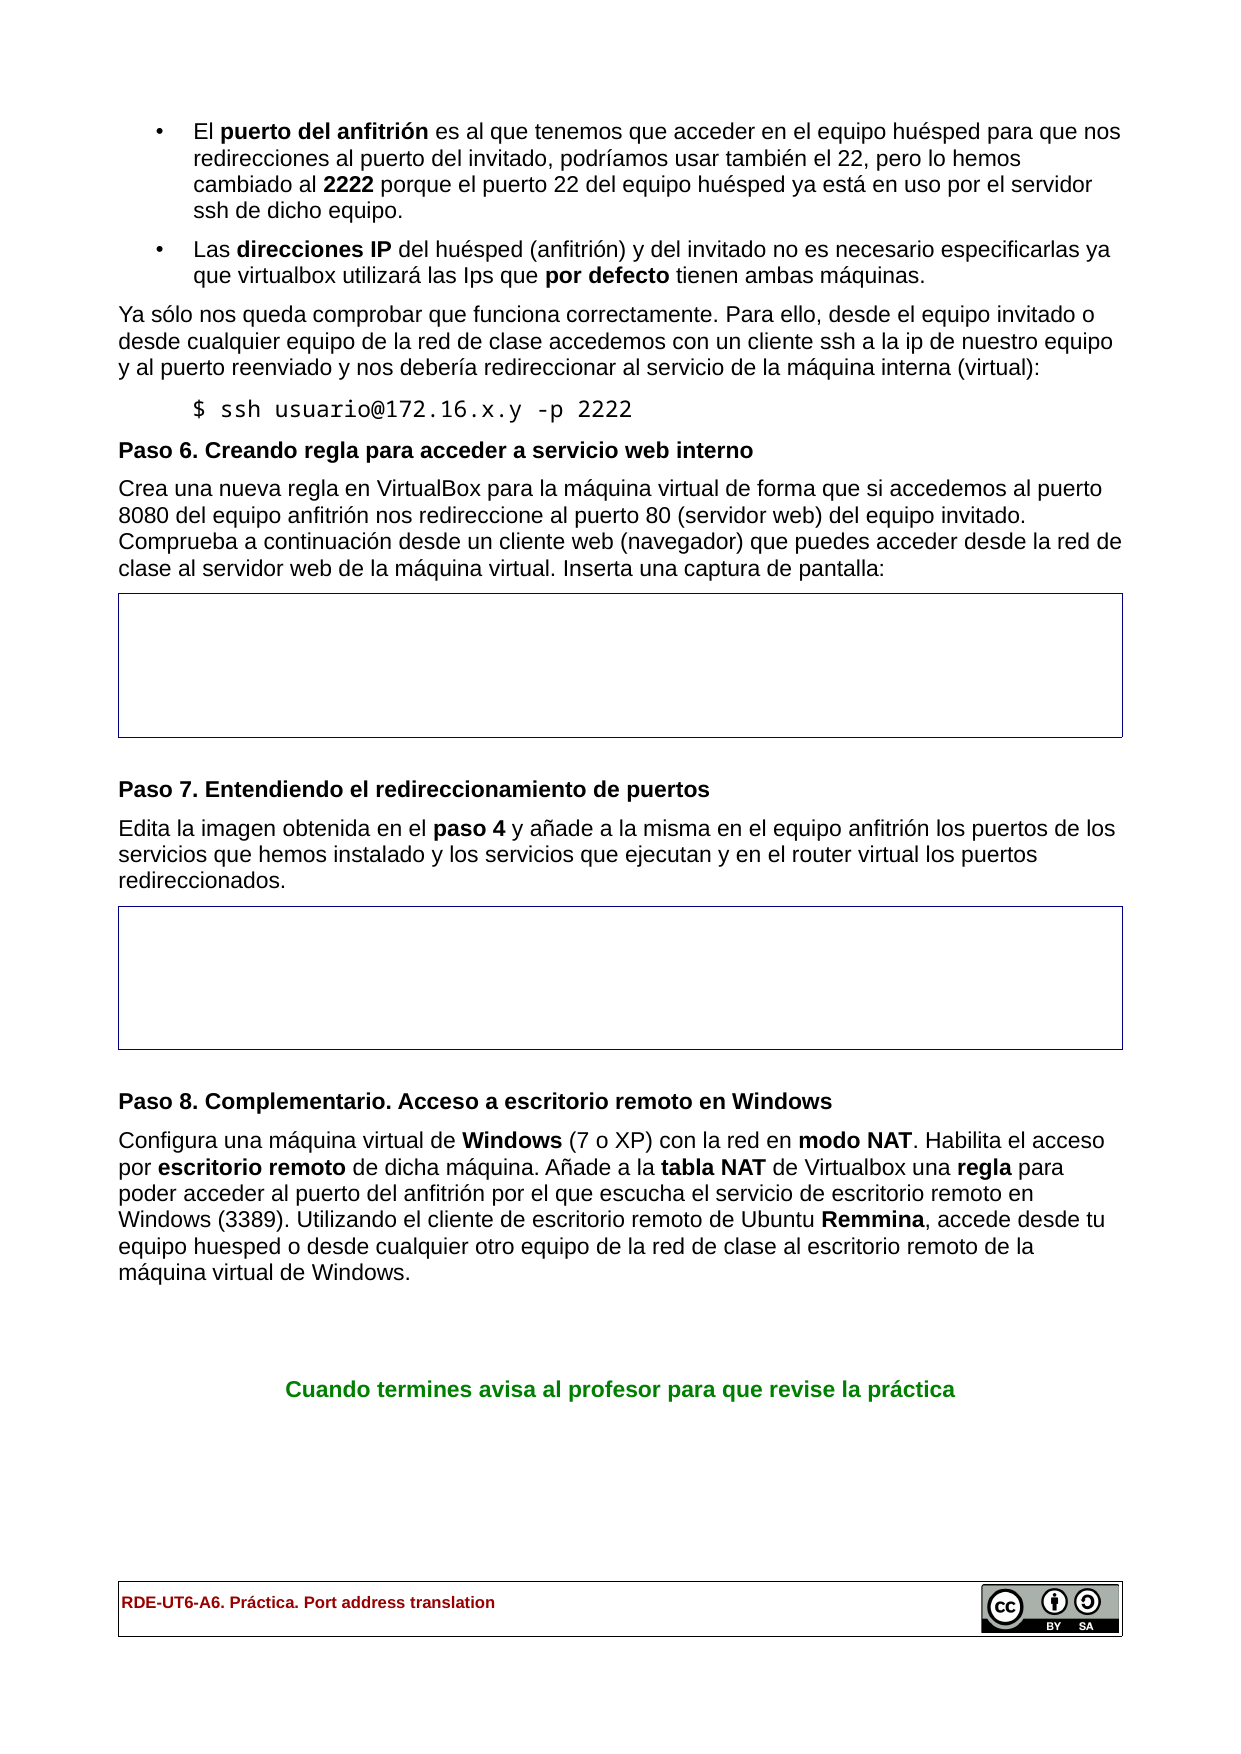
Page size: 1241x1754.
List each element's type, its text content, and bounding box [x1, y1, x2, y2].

text $ ssh usuario@172.16.x.y -p 2222 [192, 393, 1122, 424]
text Cuando termines avisa al profesor para que revise la práctica [118, 1376, 1122, 1402]
text Paso 7. Entendiendo el redireccionamiento de puertos [118, 776, 1122, 802]
picture [981, 1584, 1119, 1633]
list El puerto del anfitrión es al que tenemos que acceder en el equipo huésped para que nos redirecciones al puerto del invitado, podríamos usar también el 22, pero lo hemos cambiado al 2222 porque el puerto 22 del equipo huésped ya está en uso por el servidor ssh de dicho equipo. [156, 118, 1122, 223]
table_header [119, 594, 1122, 737]
text Configura una máquina virtual de Windows (7 o XP) con la red en modo NAT. Habilita el acceso por escritorio remoto de dicha máquina. Añade a la tabla NAT de Virtualbox una regla para poder acceder al puerto del anfitrión por el que escucha el servicio de escritorio remoto en Windows (3389). Utilizando el cliente de escritorio remoto de Ubuntu Remmina, accede desde tu equipo huesped o desde cualquier otro equipo de la red de clase al escritorio remoto de la máquina virtual de Windows. [118, 1127, 1122, 1285]
text Paso 8. Complementario. Acceso a escritorio remoto en Windows [118, 1088, 1122, 1115]
text Paso 6. Creando regla para acceder a servicio web interno [118, 437, 1122, 463]
text Crea una nueva regla en VirtualBox para la máquina virtual de forma que si accedemos al puerto 8080 del equipo anfitrión nos redireccione al puerto 80 (servidor web) del equipo invitado. Comprueba a continuación desde un cliente web (navegador) que puedes acceder desde la red de clase al servidor web de la máquina virtual. Inserta una captura de pantalla: [118, 475, 1122, 581]
text Ya sólo nos queda comprobar que funciona correctamente. Para ello, desde el equipo invitado o desde cualquier equipo de la red de clase accedemos con un cliente ssh a la ip de nuestro equipo y al puerto reenviado y nos debería redireccionar al servicio de la máquina interna (virtual): [118, 301, 1122, 380]
list Las direcciones IP del huésped (anfitrión) y del invitado no es necesario especificarlas ya que virtualbox utilizará las Ips que por defecto tienen ambas máquinas. [156, 236, 1122, 289]
text Edita la imagen obtenida en el paso 4 y añade a la misma en el equipo anfitrión los puertos de los servicios que hemos instalado y los servicios que ejecutan y en el router virtual los puertos redireccionados. [118, 814, 1122, 893]
table_header [119, 907, 1122, 1049]
